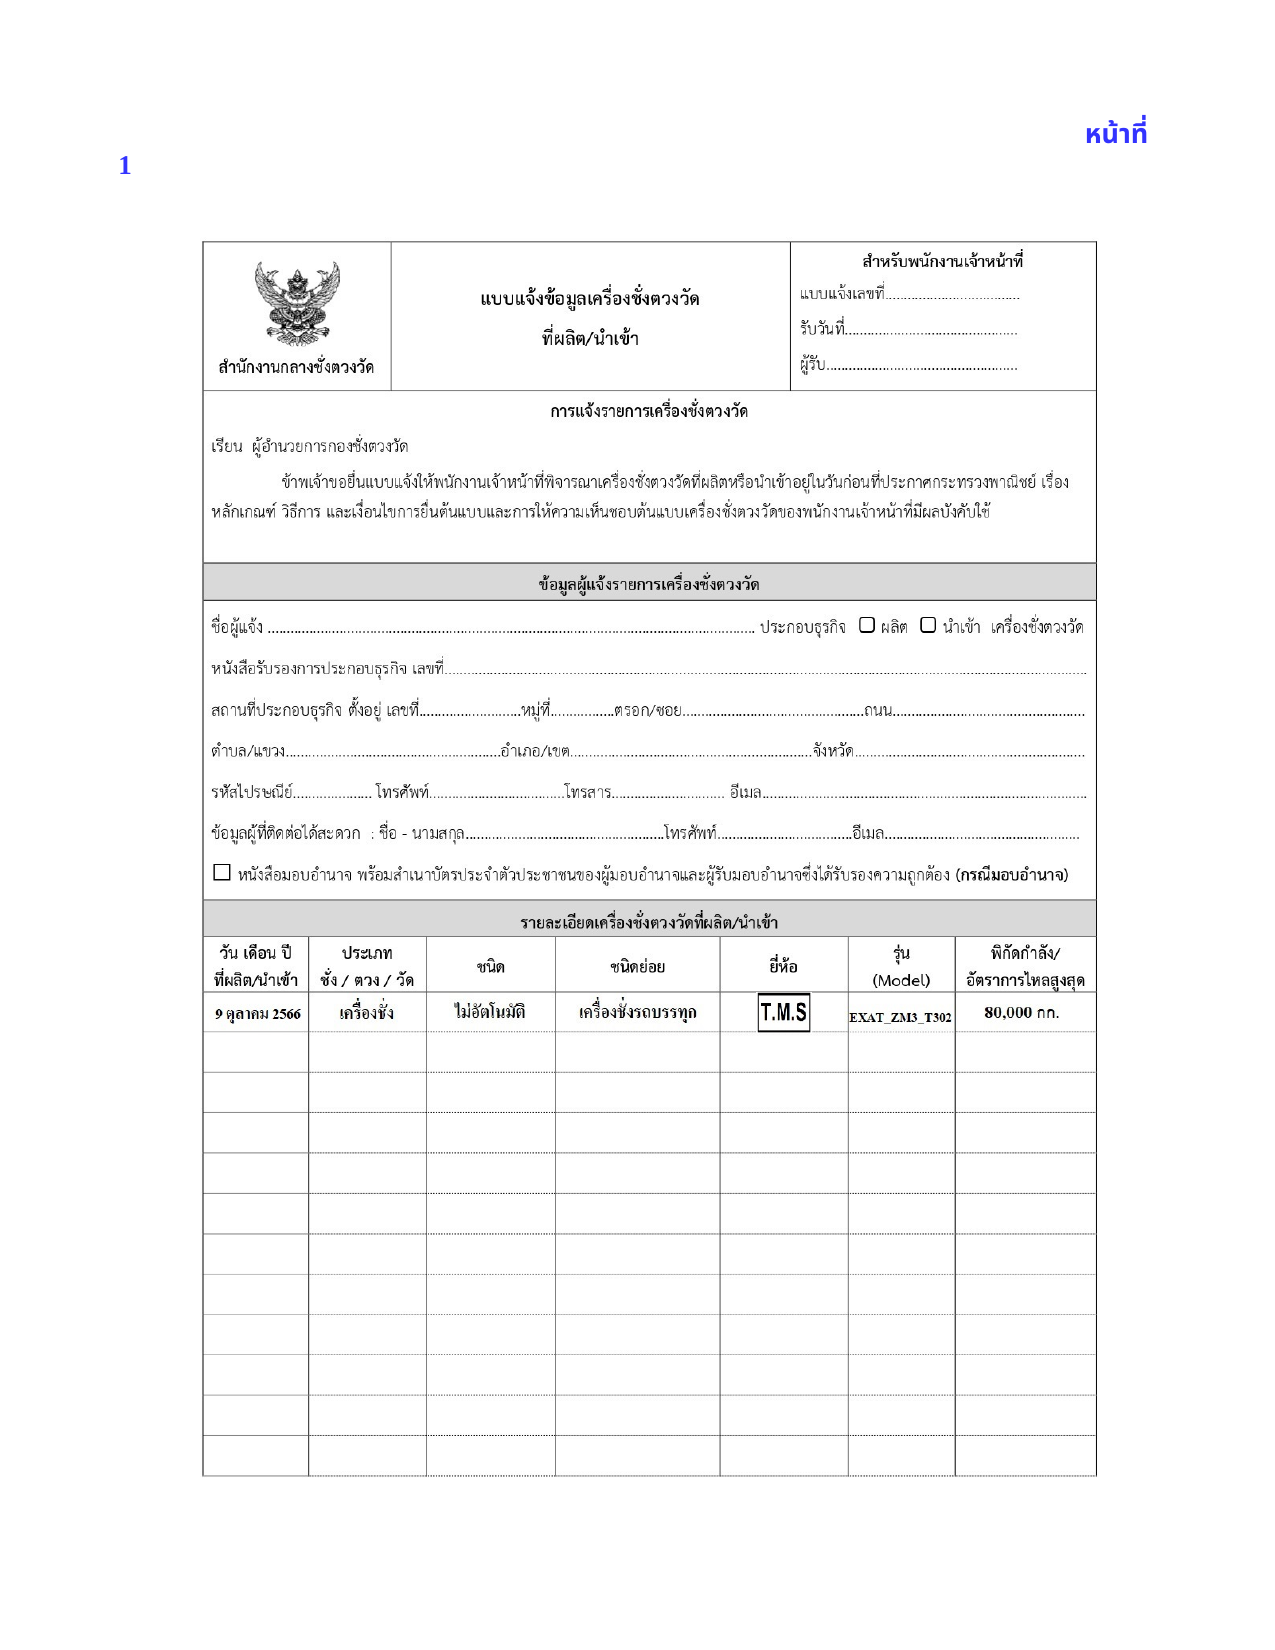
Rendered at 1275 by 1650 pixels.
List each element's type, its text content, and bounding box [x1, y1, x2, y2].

text หน้าที่ 1 [118, 118, 1157, 181]
picture [131, 211, 1145, 1530]
